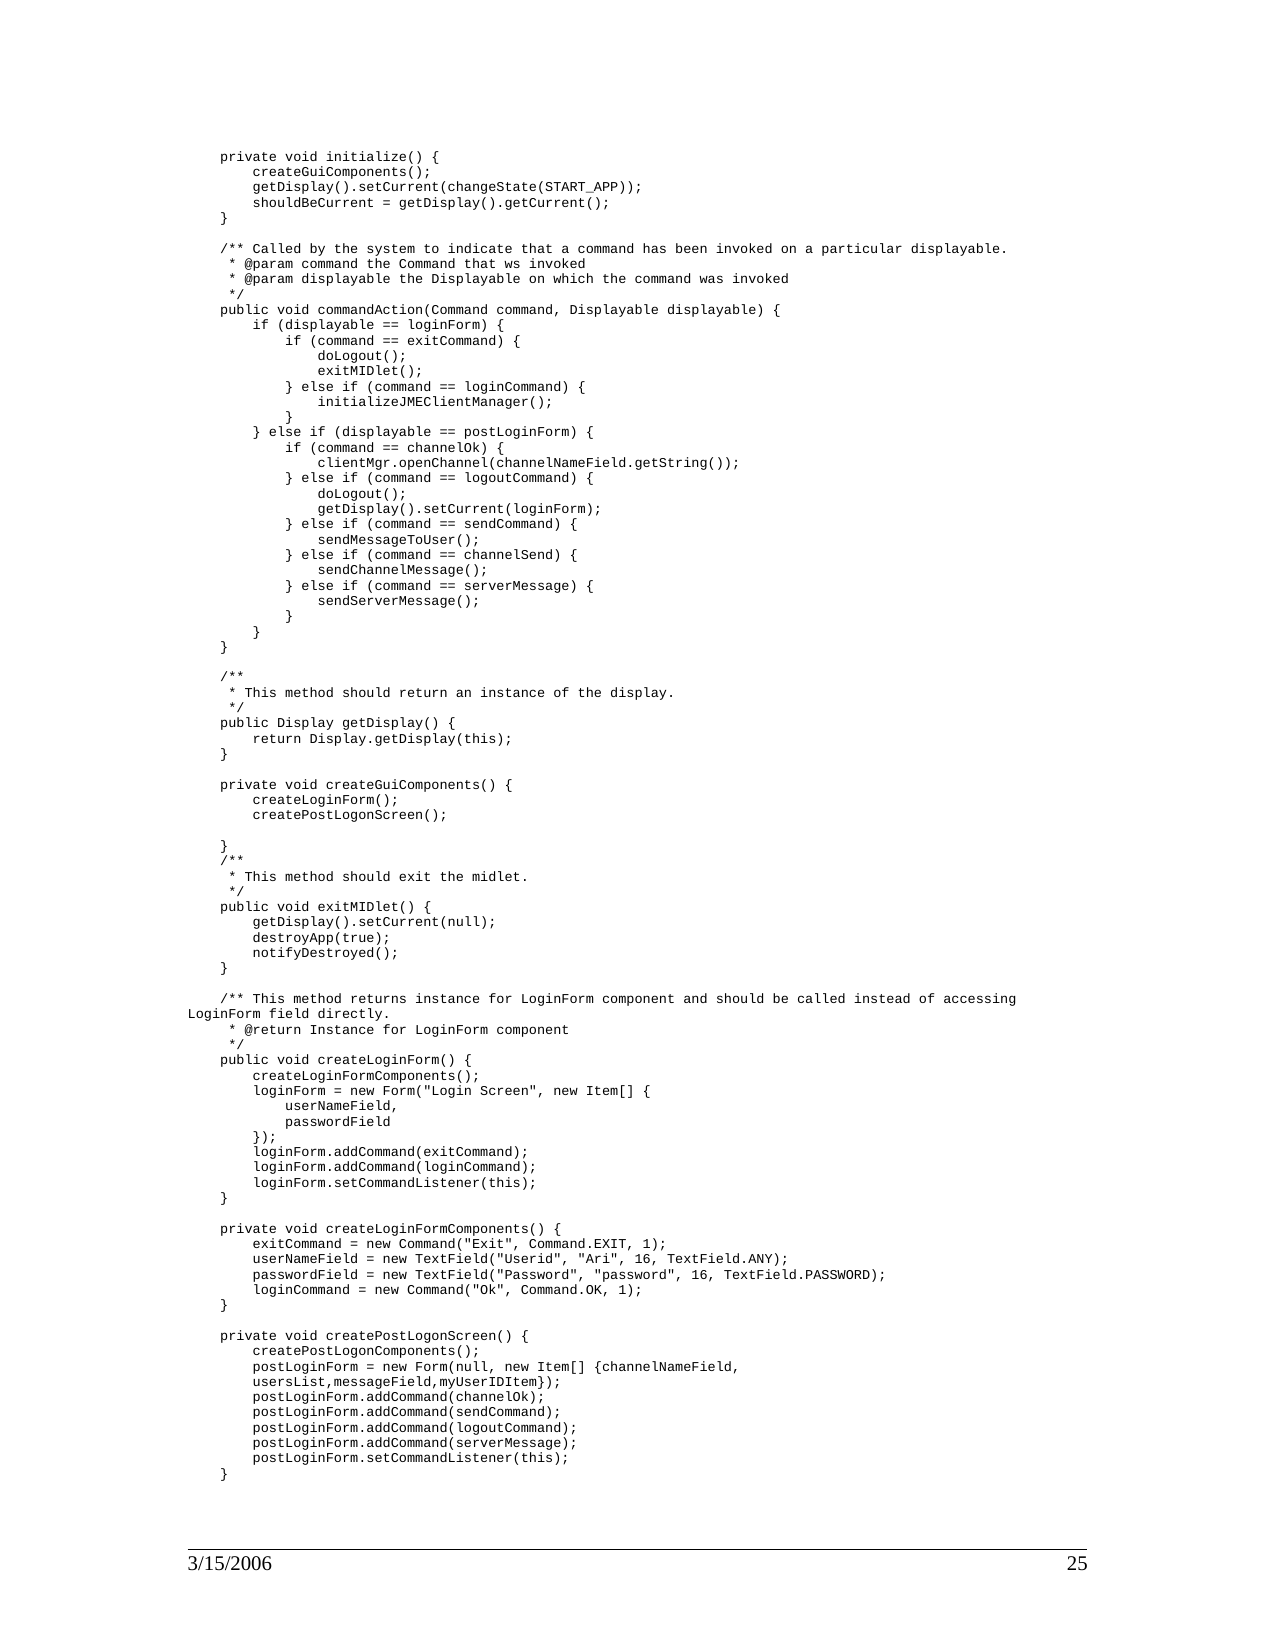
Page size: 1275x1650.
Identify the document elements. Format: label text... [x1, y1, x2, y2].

text } [187, 211, 1087, 227]
text postLoginForm = new Form(null, new Item[] {channelNameField, [187, 1360, 1087, 1375]
text * @param command the Command that ws invoked [187, 257, 1087, 272]
text exitMIDlet(); [187, 364, 1087, 380]
text loginCommand = new Command("Ok", Command.OK, 1); [187, 1283, 1087, 1298]
text usersList,messageField,myUserIDItem}); [187, 1375, 1087, 1390]
text } [187, 609, 1087, 625]
text * @param displayable the Displayable on which the command was invoked [187, 272, 1087, 288]
text sendServerMessage(); [187, 594, 1087, 609]
text } [187, 839, 1087, 854]
text } [187, 962, 1087, 977]
text private void createGuiComponents() { [187, 778, 1087, 793]
text } [187, 625, 1087, 640]
text public void exitMIDlet() { [187, 900, 1087, 916]
text postLoginForm.addCommand(serverMessage); [187, 1436, 1087, 1452]
text }); [187, 1130, 1087, 1145]
text } [187, 1467, 1087, 1482]
text shouldBeCurrent = getDisplay().getCurrent(); [187, 196, 1087, 211]
text initializeJMEClientManager(); [187, 395, 1087, 410]
text createLoginForm(); [187, 793, 1087, 808]
text getDisplay().setCurrent(loginForm); [187, 502, 1087, 517]
text */ [187, 885, 1087, 900]
text createLoginFormComponents(); [187, 1069, 1087, 1084]
text public Display getDisplay() { [187, 717, 1087, 732]
text */ [187, 1038, 1087, 1053]
text exitCommand = new Command("Exit", Command.EXIT, 1); [187, 1237, 1087, 1252]
text destroyApp(true); [187, 931, 1087, 946]
text private void createLoginFormComponents() { [187, 1222, 1087, 1237]
text userNameField = new TextField("Userid", "Ari", 16, TextField.ANY); [187, 1252, 1087, 1268]
text public void createLoginForm() { [187, 1053, 1087, 1069]
text loginForm = new Form("Login Screen", new Item[] { [187, 1084, 1087, 1099]
text /** [187, 854, 1087, 870]
text */ [187, 701, 1087, 717]
text } else if (displayable == postLoginForm) { [187, 426, 1087, 441]
text } [187, 410, 1087, 426]
text passwordField [187, 1115, 1087, 1130]
text } [187, 747, 1087, 762]
text } else if (command == logoutCommand) { [187, 472, 1087, 487]
text * @return Instance for LoginForm component [187, 1023, 1087, 1038]
text loginForm.setCommandListener(this); [187, 1176, 1087, 1191]
text getDisplay().setCurrent(null); [187, 916, 1087, 931]
text private void createPostLogonScreen() { [187, 1329, 1087, 1344]
text if (command == channelOk) { [187, 441, 1087, 456]
text doLogout(); [187, 487, 1087, 502]
text loginForm.addCommand(loginCommand); [187, 1161, 1087, 1176]
text notifyDestroyed(); [187, 946, 1087, 962]
text postLoginForm.addCommand(sendCommand); [187, 1406, 1087, 1421]
text /** This method returns instance for LoginForm component and should be called instead of accessing LoginForm field directly. [187, 992, 1087, 1023]
text sendChannelMessage(); [187, 563, 1087, 579]
text return Display.getDisplay(this); [187, 732, 1087, 747]
text postLoginForm.addCommand(channelOk); [187, 1390, 1087, 1406]
text userNameField, [187, 1099, 1087, 1115]
text private void initialize() { [187, 150, 1087, 165]
text clientMgr.openChannel(channelNameField.getString()); [187, 456, 1087, 472]
text } [187, 640, 1087, 655]
text } else if (command == loginCommand) { [187, 380, 1087, 395]
text } else if (command == sendCommand) { [187, 517, 1087, 533]
text public void commandAction(Command command, Displayable displayable) { [187, 303, 1087, 318]
text if (displayable == loginForm) { [187, 318, 1087, 334]
text if (command == exitCommand) { [187, 334, 1087, 349]
text } else if (command == channelSend) { [187, 548, 1087, 563]
text sendMessageToUser(); [187, 533, 1087, 548]
text loginForm.addCommand(exitCommand); [187, 1145, 1087, 1161]
text createPostLogonScreen(); [187, 808, 1087, 824]
text * This method should return an instance of the display. [187, 686, 1087, 701]
text } [187, 1191, 1087, 1207]
text postLoginForm.setCommandListener(this); [187, 1452, 1087, 1467]
text postLoginForm.addCommand(logoutCommand); [187, 1421, 1087, 1436]
text /** [187, 671, 1087, 686]
text */ [187, 288, 1087, 303]
text } else if (command == serverMessage) { [187, 579, 1087, 594]
text doLogout(); [187, 349, 1087, 364]
text /** Called by the system to indicate that a command has been invoked on a particular displayable. [187, 242, 1087, 257]
text createPostLogonComponents(); [187, 1344, 1087, 1360]
text * This method should exit the midlet. [187, 870, 1087, 885]
text getDisplay().setCurrent(changeState(START_APP)); [187, 181, 1087, 196]
text passwordField = new TextField("Password", "password", 16, TextField.PASSWORD); [187, 1268, 1087, 1283]
text } [187, 1298, 1087, 1314]
text createGuiComponents(); [187, 165, 1087, 181]
